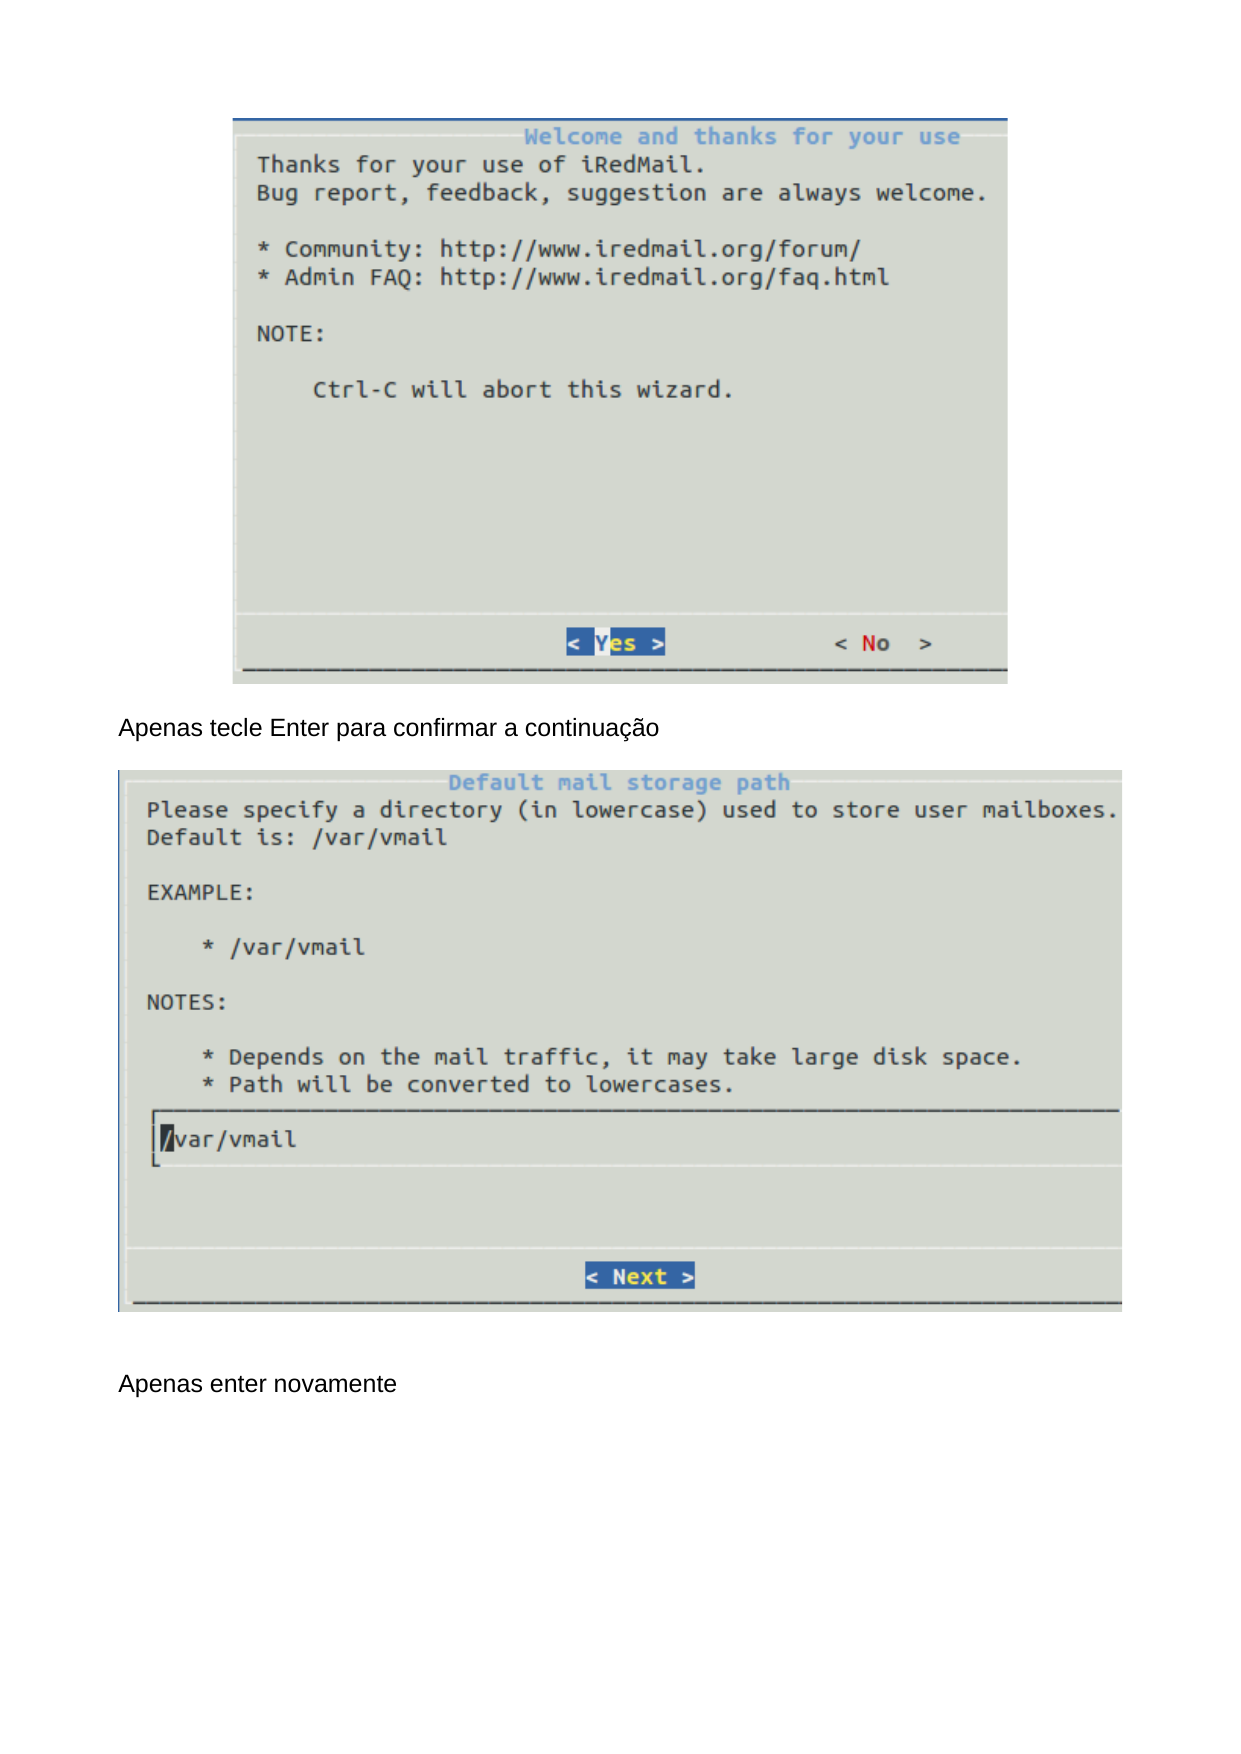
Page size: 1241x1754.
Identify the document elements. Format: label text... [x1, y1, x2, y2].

text Apenas enter novamente [118, 1369, 1122, 1398]
picture [232, 118, 1008, 684]
picture [118, 770, 1123, 1312]
text Apenas tecle Enter para confirmar a continuação [118, 712, 1122, 741]
